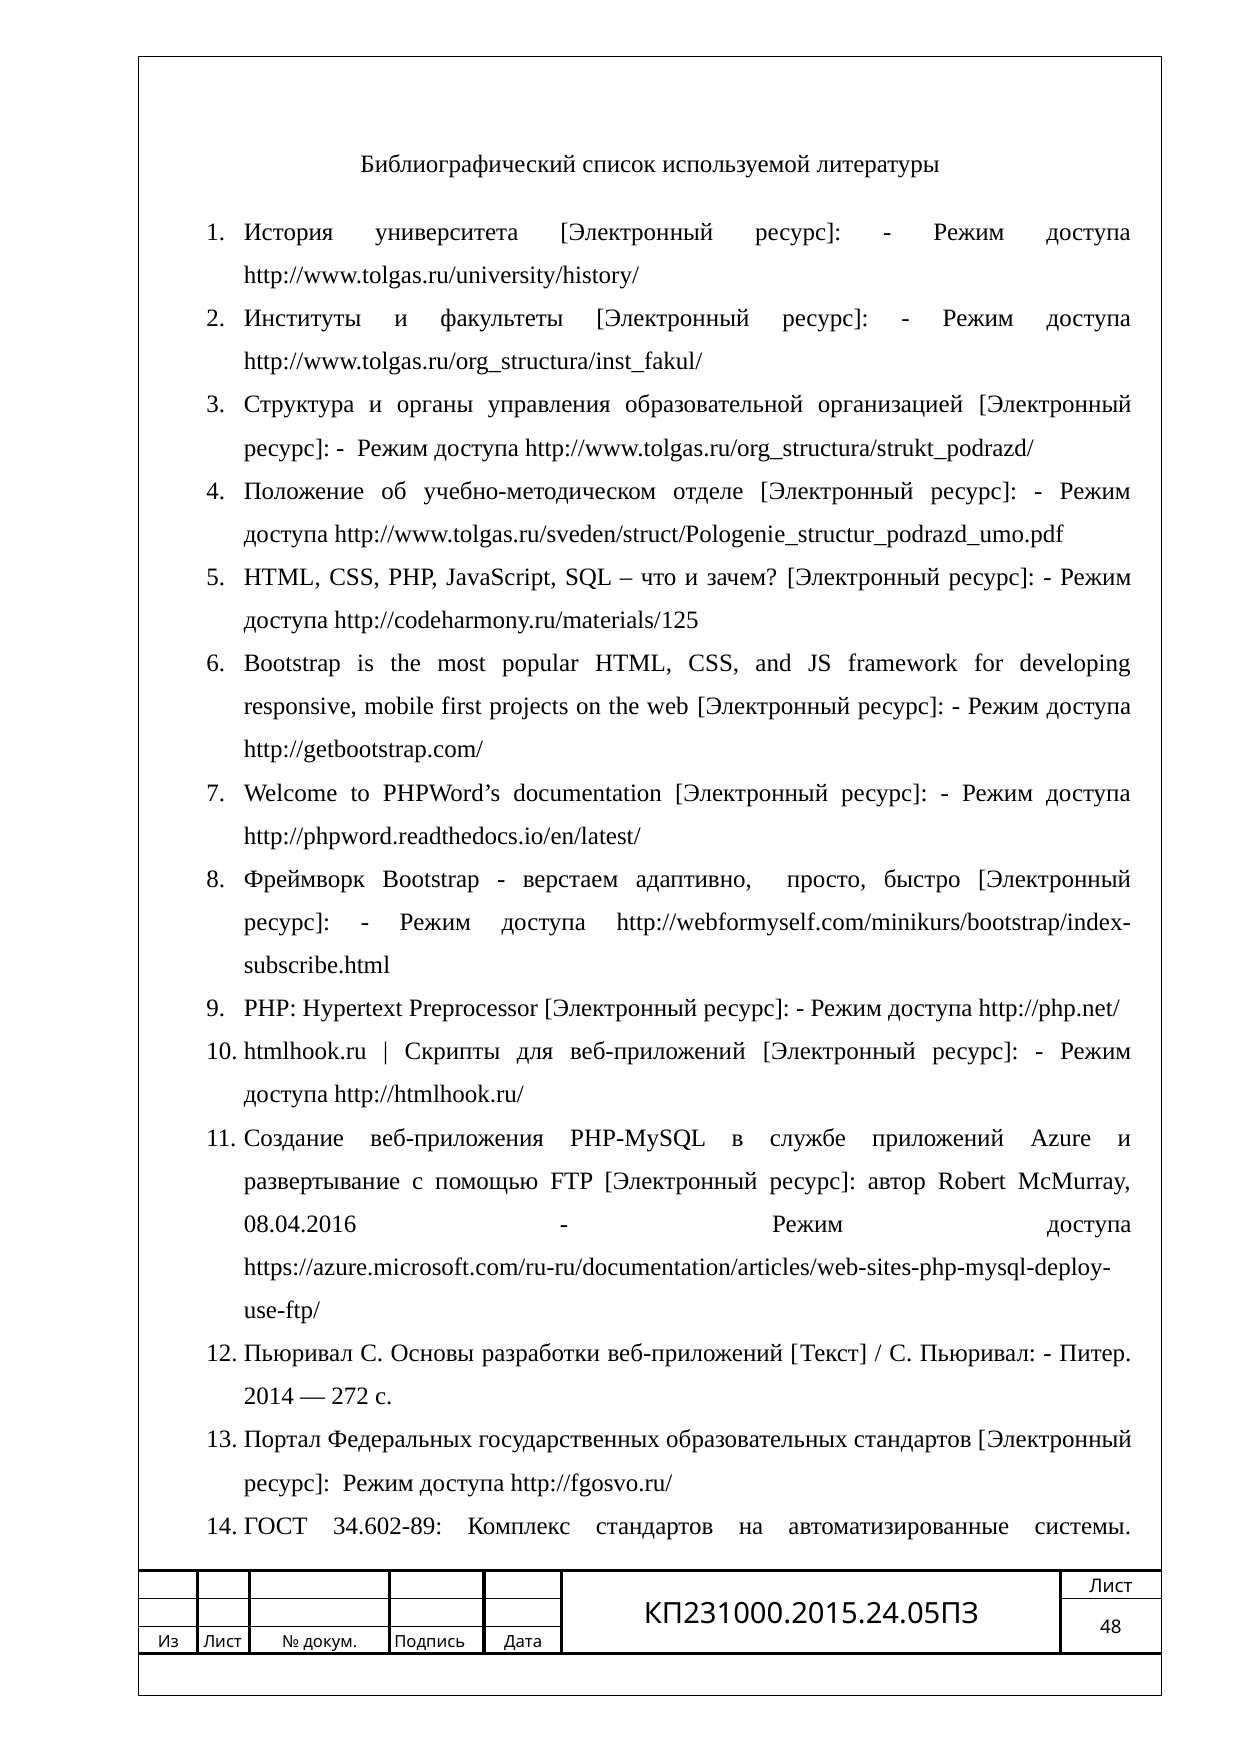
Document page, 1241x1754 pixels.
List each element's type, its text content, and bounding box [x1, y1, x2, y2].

list HTML, CSS, PHP, JavaScript, SQL – что и зачем? [Электронный ресурс]: - Режим доступа http://codeharmony.ru/materials/125 [206, 562, 1132, 634]
list Welcome to PHPWord’s documentation [Электронный ресурс]: - Режим доступа http://phpword.readthedocs.io/en/latest/ [206, 778, 1132, 849]
list Институты и факультеты [Электронный ресурс]: - Режим доступа http://www.tolgas.ru/org_structura/inst_fakul/ [206, 303, 1132, 375]
list Пьюривал С. Основы разработки веб-приложений [Текст] / С. Пьюривал: - Питер. 2014 — 272 с. [206, 1338, 1132, 1410]
list Bootstrap is the most popular HTML, CSS, and JS framework for developing responsive, mobile first projects on the web [Электронный ресурс]: - Режим доступа http://getbootstrap.com/ [206, 648, 1132, 763]
list История университета [Электронный ресурс]: - Режим доступа http://www.tolgas.ru/university/history/ [206, 217, 1132, 289]
list Создание веб-приложения PHP-MySQL в службе приложений Azure и развертывание с помощью FTP [Электронный ресурс]: автор Robert McMurray, 08.04.2016 - Режим доступа https://azure.microsoft.com/ru-ru/documentation/articles/web-sites-php-mysql-deploy-use-ftp/ [206, 1123, 1132, 1324]
list Портал Федеральных государственных образовательных стандартов [Электронный ресурс]: Режим доступа http://fgosvo.ru/ [206, 1424, 1132, 1496]
list Структура и органы управления образовательной организацией [Электронный ресурс]: - Режим доступа http://www.tolgas.ru/org_structura/strukt_podrazd/ [206, 389, 1132, 461]
list PHP: Hypertext Preprocessor [Электронный ресурс]: - Режим доступа http://php.net/ [206, 993, 1132, 1022]
subtitle Библиографический список используемой литературы [168, 149, 1132, 178]
list htmlhook.ru | Скрипты для веб-приложений [Электронный ресурс]: - Режим доступа http://htmlhook.ru/ [206, 1036, 1132, 1108]
list Фреймворк Bootstrap - верстаем адаптивно, просто, быстро [Электронный ресурс]: - Режим доступа http://webformyself.com/minikurs/bootstrap/index-subscribe.html [206, 864, 1132, 979]
list Положение об учебно-методическом отделе [Электронный ресурс]: - Режим доступа http://www.tolgas.ru/sveden/struct/Pologenie_structur_podrazd_umo.pdf [206, 476, 1132, 548]
list ГОСТ 34.602-89: Комплекс стандартов на автоматизированные системы. [206, 1511, 1132, 1539]
